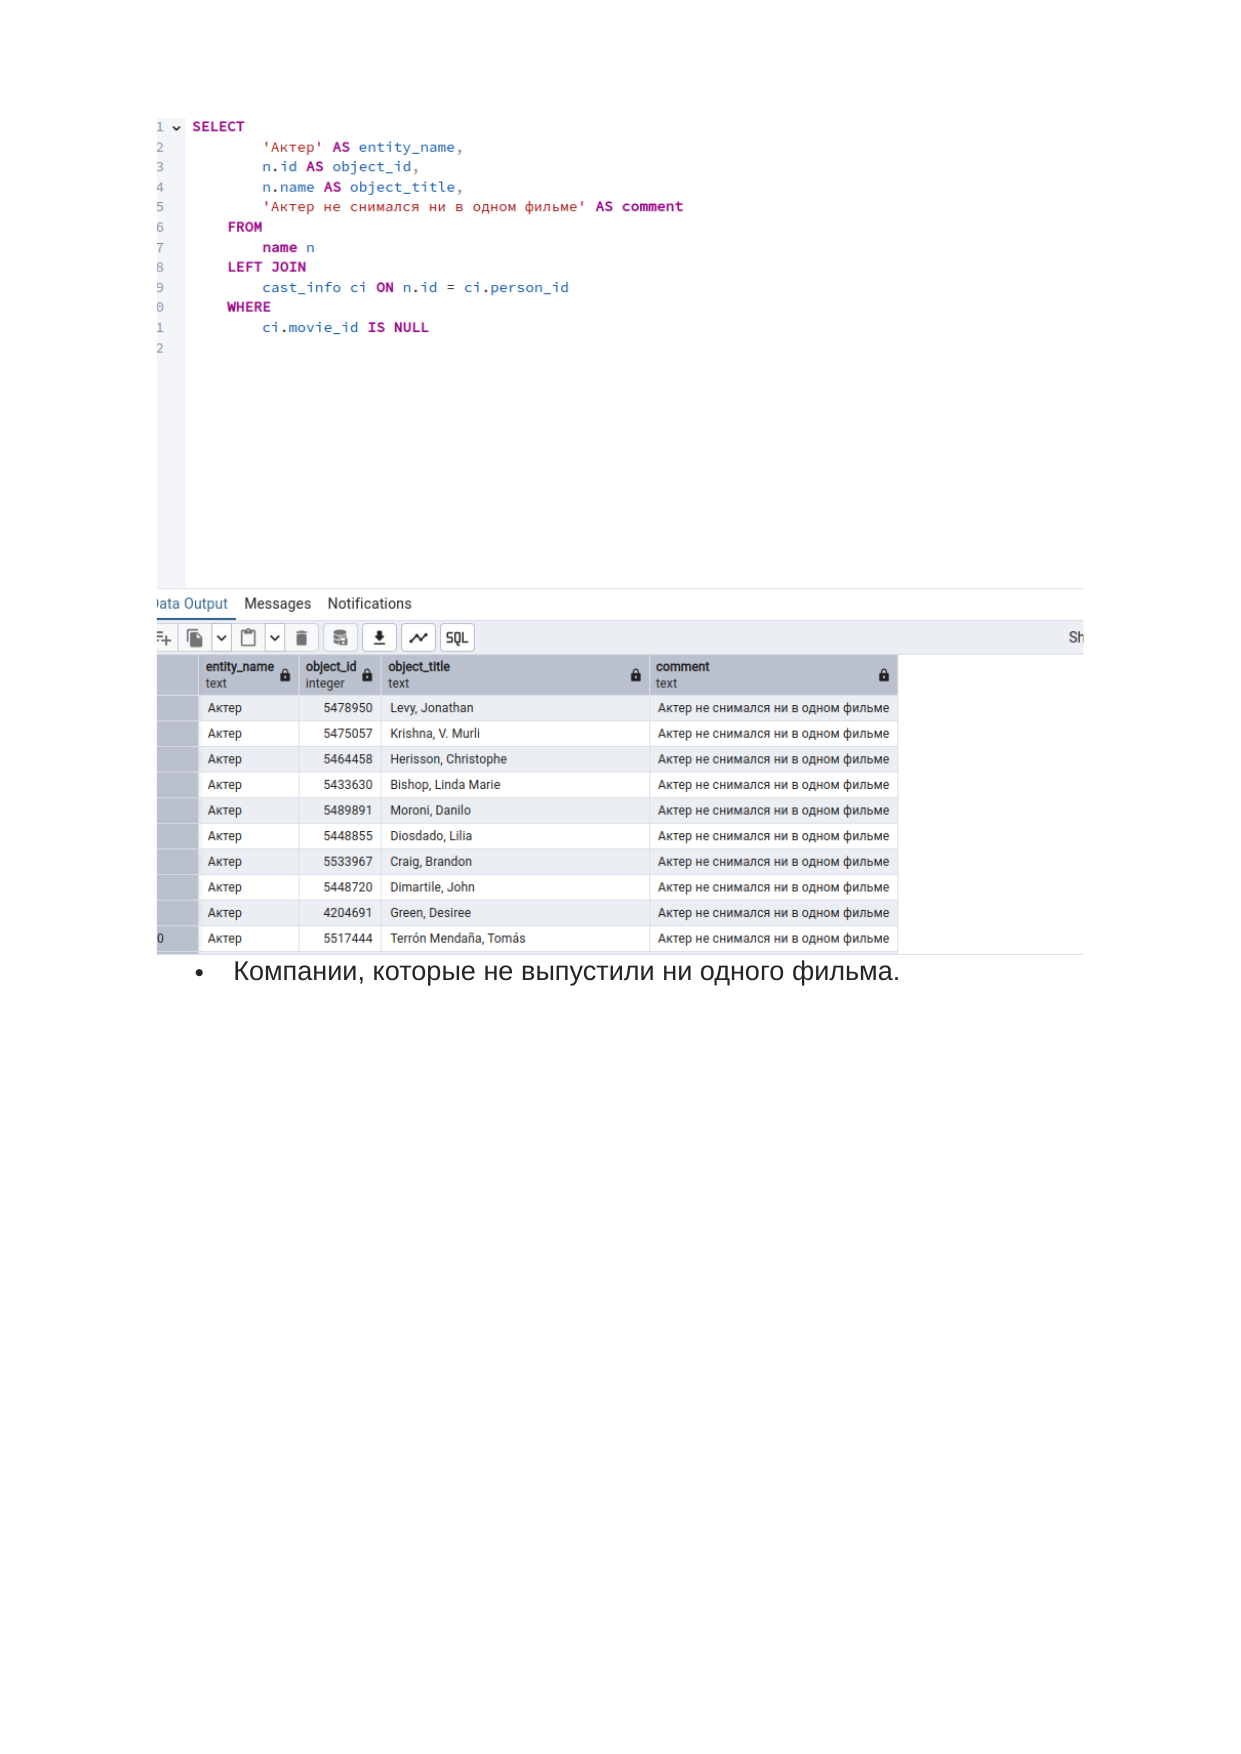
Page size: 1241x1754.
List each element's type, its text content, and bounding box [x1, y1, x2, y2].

list Компании, которые не выпустили ни одного фильма. [196, 914, 1122, 986]
picture [156, 118, 1084, 955]
